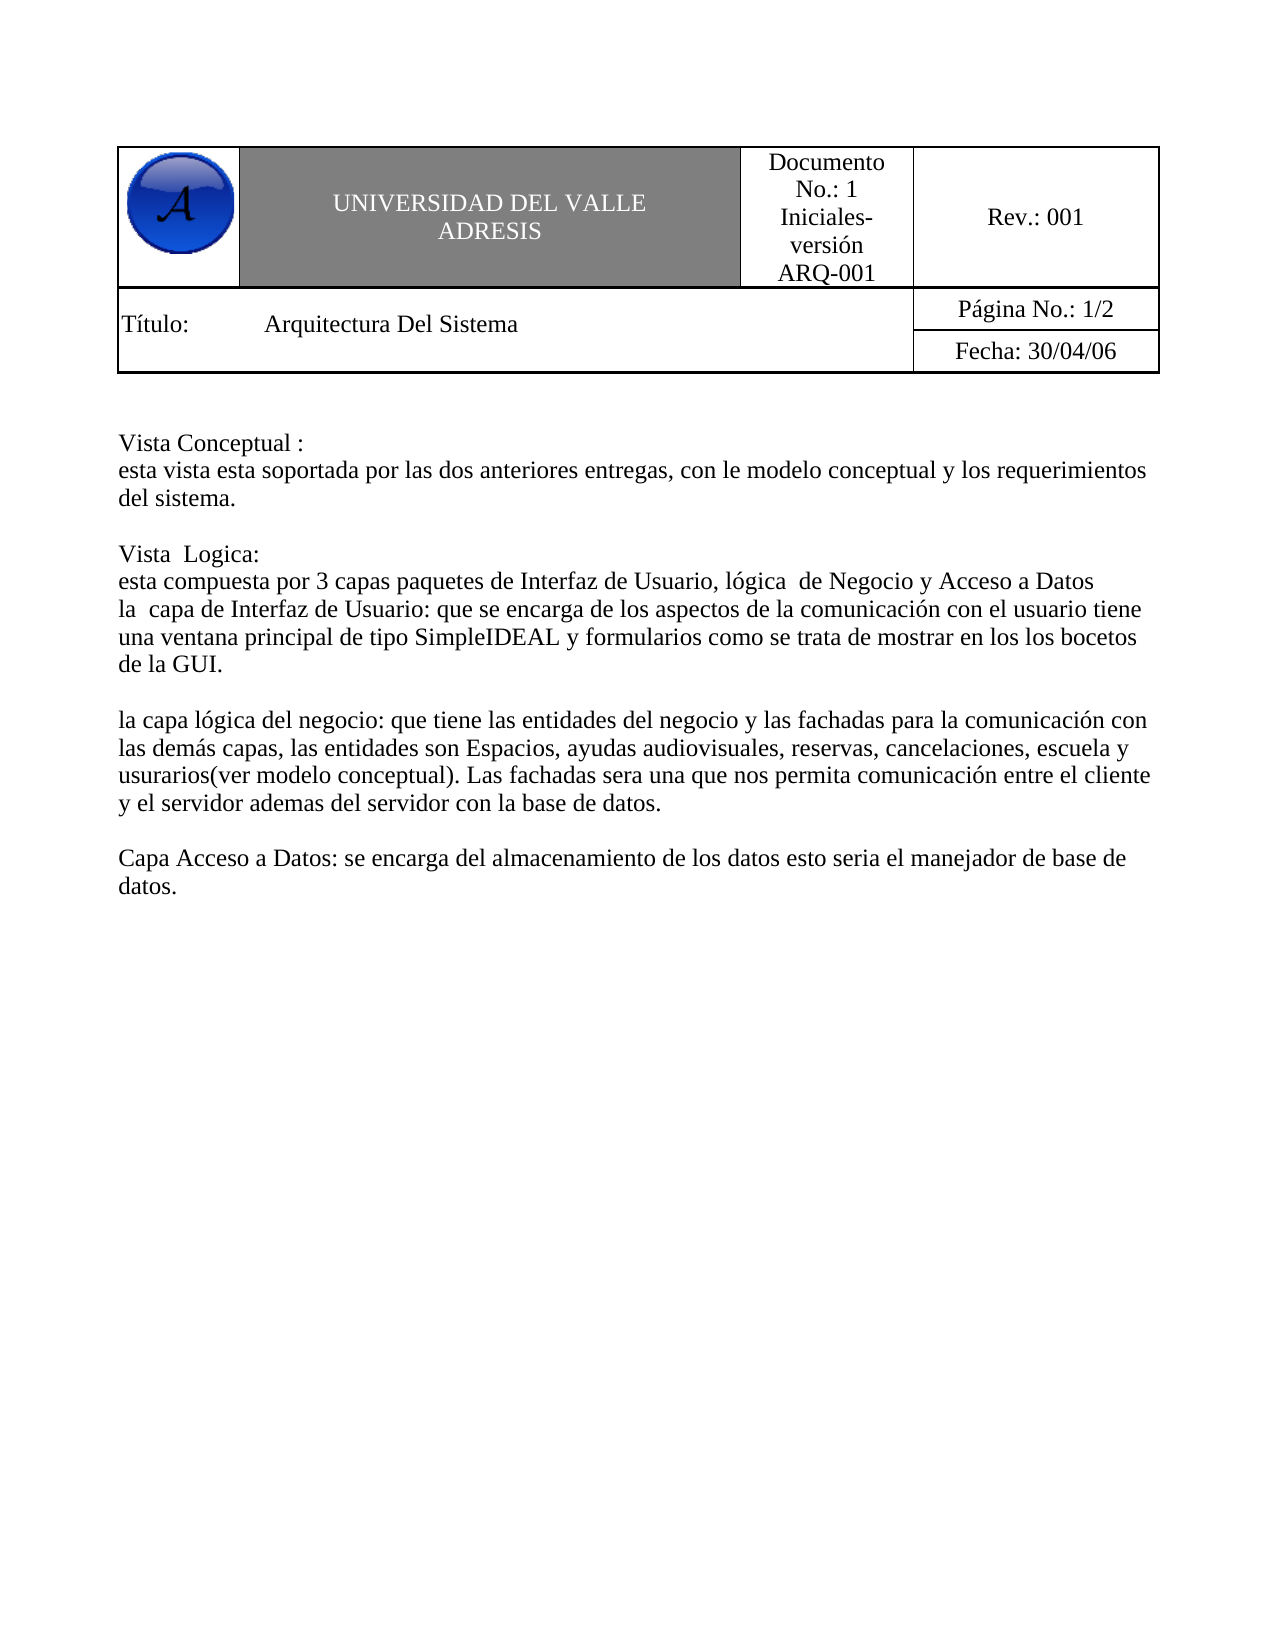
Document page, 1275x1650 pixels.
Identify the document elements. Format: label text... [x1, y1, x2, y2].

text esta compuesta por 3 capas paquetes de Interfaz de Usuario, lógica de Negocio y Acceso a Datos [118, 567, 1157, 595]
text esta vista esta soportada por las dos anteriores entregas, con le modelo conceptual y los requerimientos del sistema. [118, 457, 1157, 512]
text Vista Conceptual : [118, 429, 1157, 457]
table_header Rev.: 001 [914, 148, 1158, 286]
table_header Documento No.: 1 Iniciales-versión ARQ-001 [741, 148, 913, 286]
table_header UNIVERSIDAD DEL VALLE ADRESIS [240, 148, 740, 286]
table_cell Fecha: 30/04/06 [914, 331, 1158, 371]
table_cell Título: Arquitectura Del Sistema [119, 289, 913, 371]
text Capa Acceso a Datos: se encarga del almacenamiento de los datos esto seria el manejador de base de datos. [118, 844, 1157, 900]
text Vista Logica: [118, 540, 1157, 567]
text la capa lógica del negocio: que tiene las entidades del negocio y las fachadas para la comunicación con las demás capas, las entidades son Espacios, ayudas audiovisuales, reservas, cancelaciones, escuela y usurarios(ver modelo conceptual). Las fachadas sera una que nos permita comunicación entre el cliente y el servidor ademas del servidor con la base de datos. [118, 706, 1157, 817]
text la capa de Interfaz de Usuario: que se encarga de los aspectos de la comunicación con el usuario tiene una ventana principal de tipo SimpleIDEAL y formularios como se trata de mostrar en los los bocetos de la GUI. [118, 595, 1157, 678]
picture [127, 152, 235, 254]
table_header [119, 254, 239, 286]
table_header Página No.: 1/2 [914, 289, 1158, 329]
table_header [119, 148, 239, 253]
